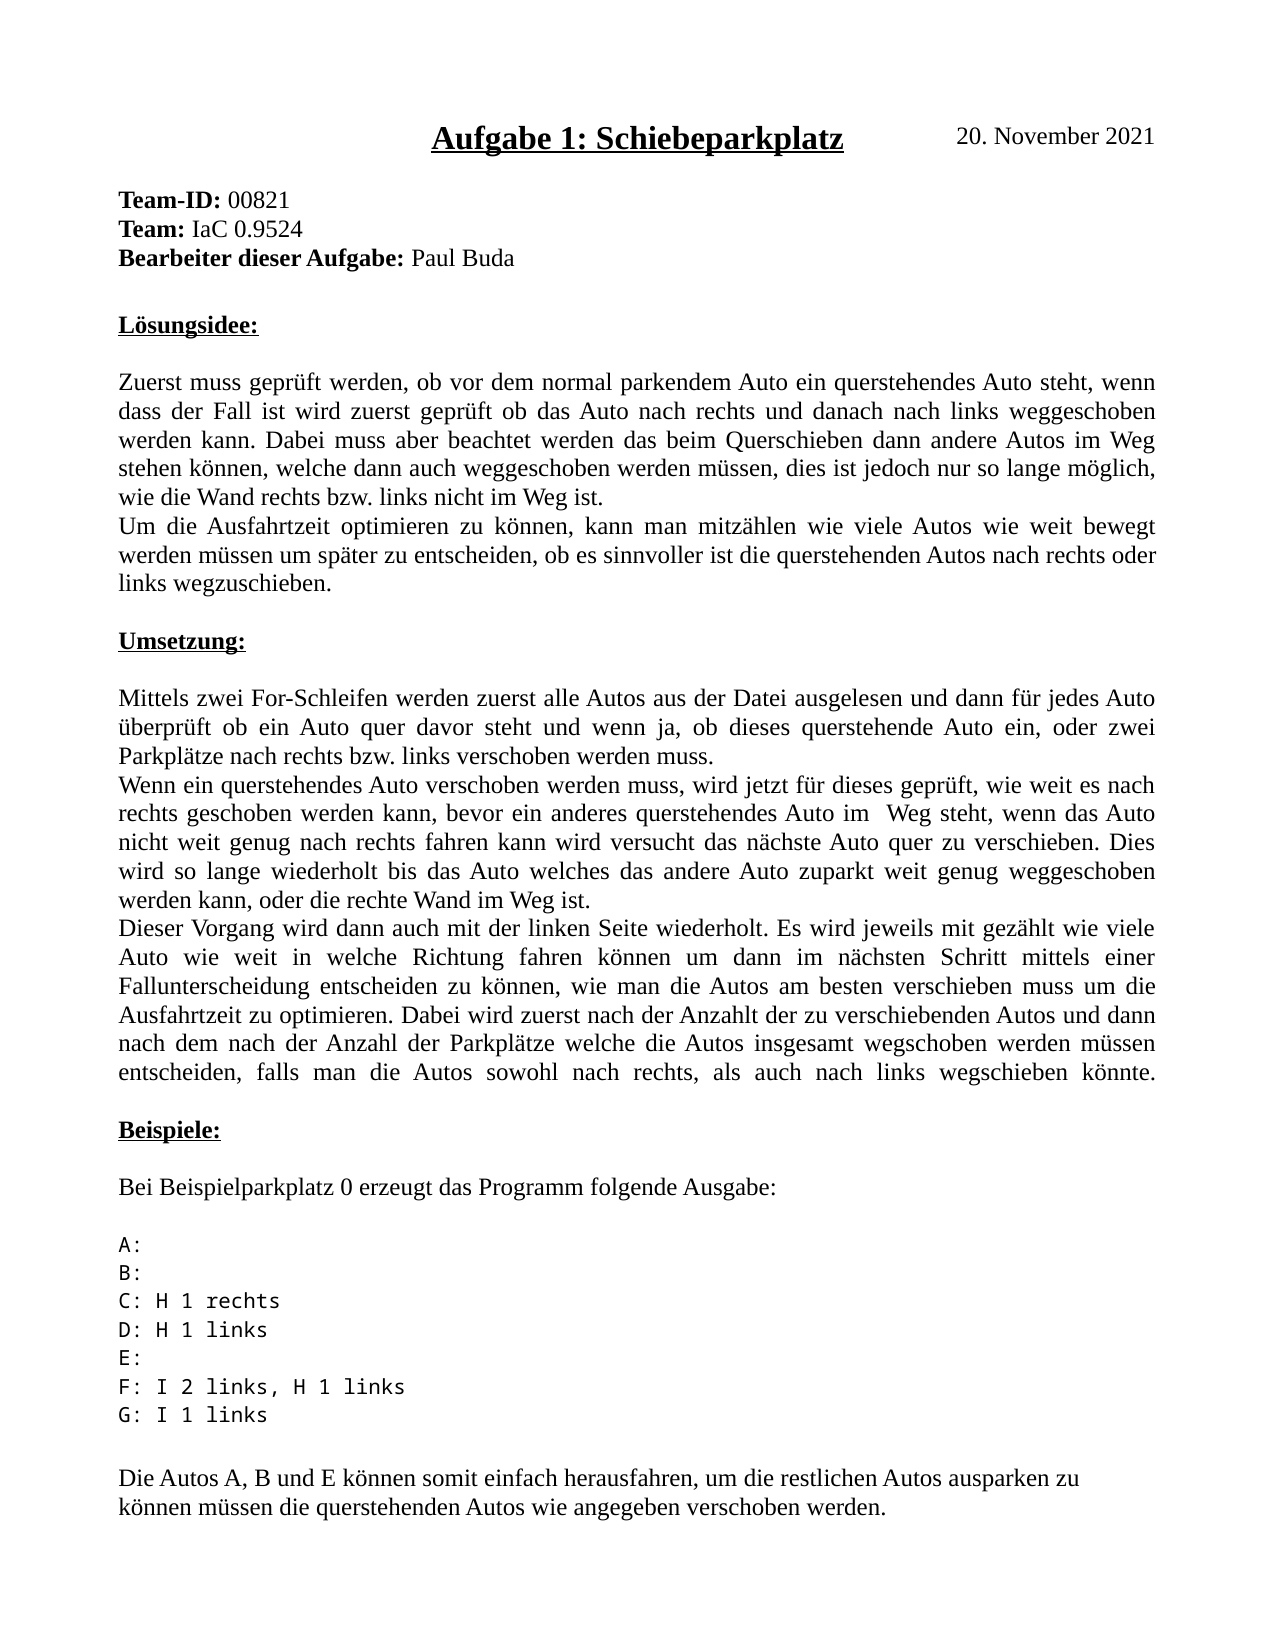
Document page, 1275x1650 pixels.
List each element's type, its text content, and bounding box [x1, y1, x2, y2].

text Bei Beispielparkplatz 0 erzeugt das Programm folgende Ausgabe: [118, 1172, 1157, 1230]
text F: I 2 links, H 1 links [118, 1372, 1157, 1400]
text Wenn ein querstehendes Auto verschoben werden muss, wird jetzt für dieses geprüft, wie weit es nach rechts geschoben werden kann, bevor ein anderes querstehendes Auto im Weg steht, wenn das Auto nicht weit genug nach rechts fahren kann wird versucht das nächste Auto quer zu verschieben. Dies wird so lange wiederholt bis das Auto welches das andere Auto zuparkt weit genug weggeschoben werden kann, oder die rechte Wand im Weg ist. [118, 770, 1157, 913]
text E: [118, 1343, 1157, 1372]
text Mittels zwei For-Schleifen werden zuerst alle Autos aus der Datei ausgelesen und dann für jedes Auto überprüft ob ein Auto quer davor steht und wenn ja, ob dieses querstehende Auto ein, oder zwei Parkplätze nach rechts bzw. links verschoben werden muss. [118, 683, 1157, 770]
text Team-ID: 00821 Team: IaC 0.9524 Bearbeiter dieser Aufgabe: Paul Buda [118, 156, 1157, 271]
text Umsetzung: [118, 597, 1157, 655]
text B: [118, 1258, 1157, 1287]
text D: H 1 links [118, 1315, 1157, 1343]
text G: I 1 links Die Autos A, B und E können somit einfach herausfahren, um die restlichen Autos ausparken zu können müssen die querstehenden Autos wie angegeben verschoben werden. [118, 1400, 1157, 1520]
text Dieser Vorgang wird dann auch mit der linken Seite wiederholt. Es wird jeweils mit gezählt wie viele Auto wie weit in welche Richtung fahren können um dann im nächsten Schritt mittels einer Fallunterscheidung entscheiden zu können, wie man die Autos am besten verschieben muss um die Ausfahrtzeit zu optimieren. Dabei wird zuerst nach der Anzahlt der zu verschiebenden Autos und dann nach dem nach der Anzahl der Parkplätze welche die Autos insgesamt wegschoben werden müssen entscheiden, falls man die Autos sowohl nach rechts, als auch nach links wegschieben könnte. Beispiele: [118, 913, 1157, 1143]
text Um die Ausfahrtzeit optimieren zu können, kann man mitzählen wie viele Autos wie weit bewegt werden müssen um später zu entscheiden, ob es sinnvoller ist die querstehenden Autos nach rechts oder links wegzuschieben. [118, 511, 1157, 597]
text Aufgabe 1: Schiebeparkplatz [118, 118, 1157, 156]
text Zuerst muss geprüft werden, ob vor dem normal parkendem Auto ein querstehendes Auto steht, wenn dass der Fall ist wird zuerst geprüft ob das Auto nach rechts und danach nach links weggeschoben werden kann. Dabei muss aber beachtet werden das beim Querschieben dann andere Autos im Weg stehen können, welche dann auch weggeschoben werden müssen, dies ist jedoch nur so lange möglich, wie die Wand rechts bzw. links nicht im Weg ist. [118, 367, 1157, 511]
text A: [118, 1230, 1157, 1258]
text Lösungsidee: [118, 310, 1157, 338]
text C: H 1 rechts [118, 1287, 1157, 1315]
